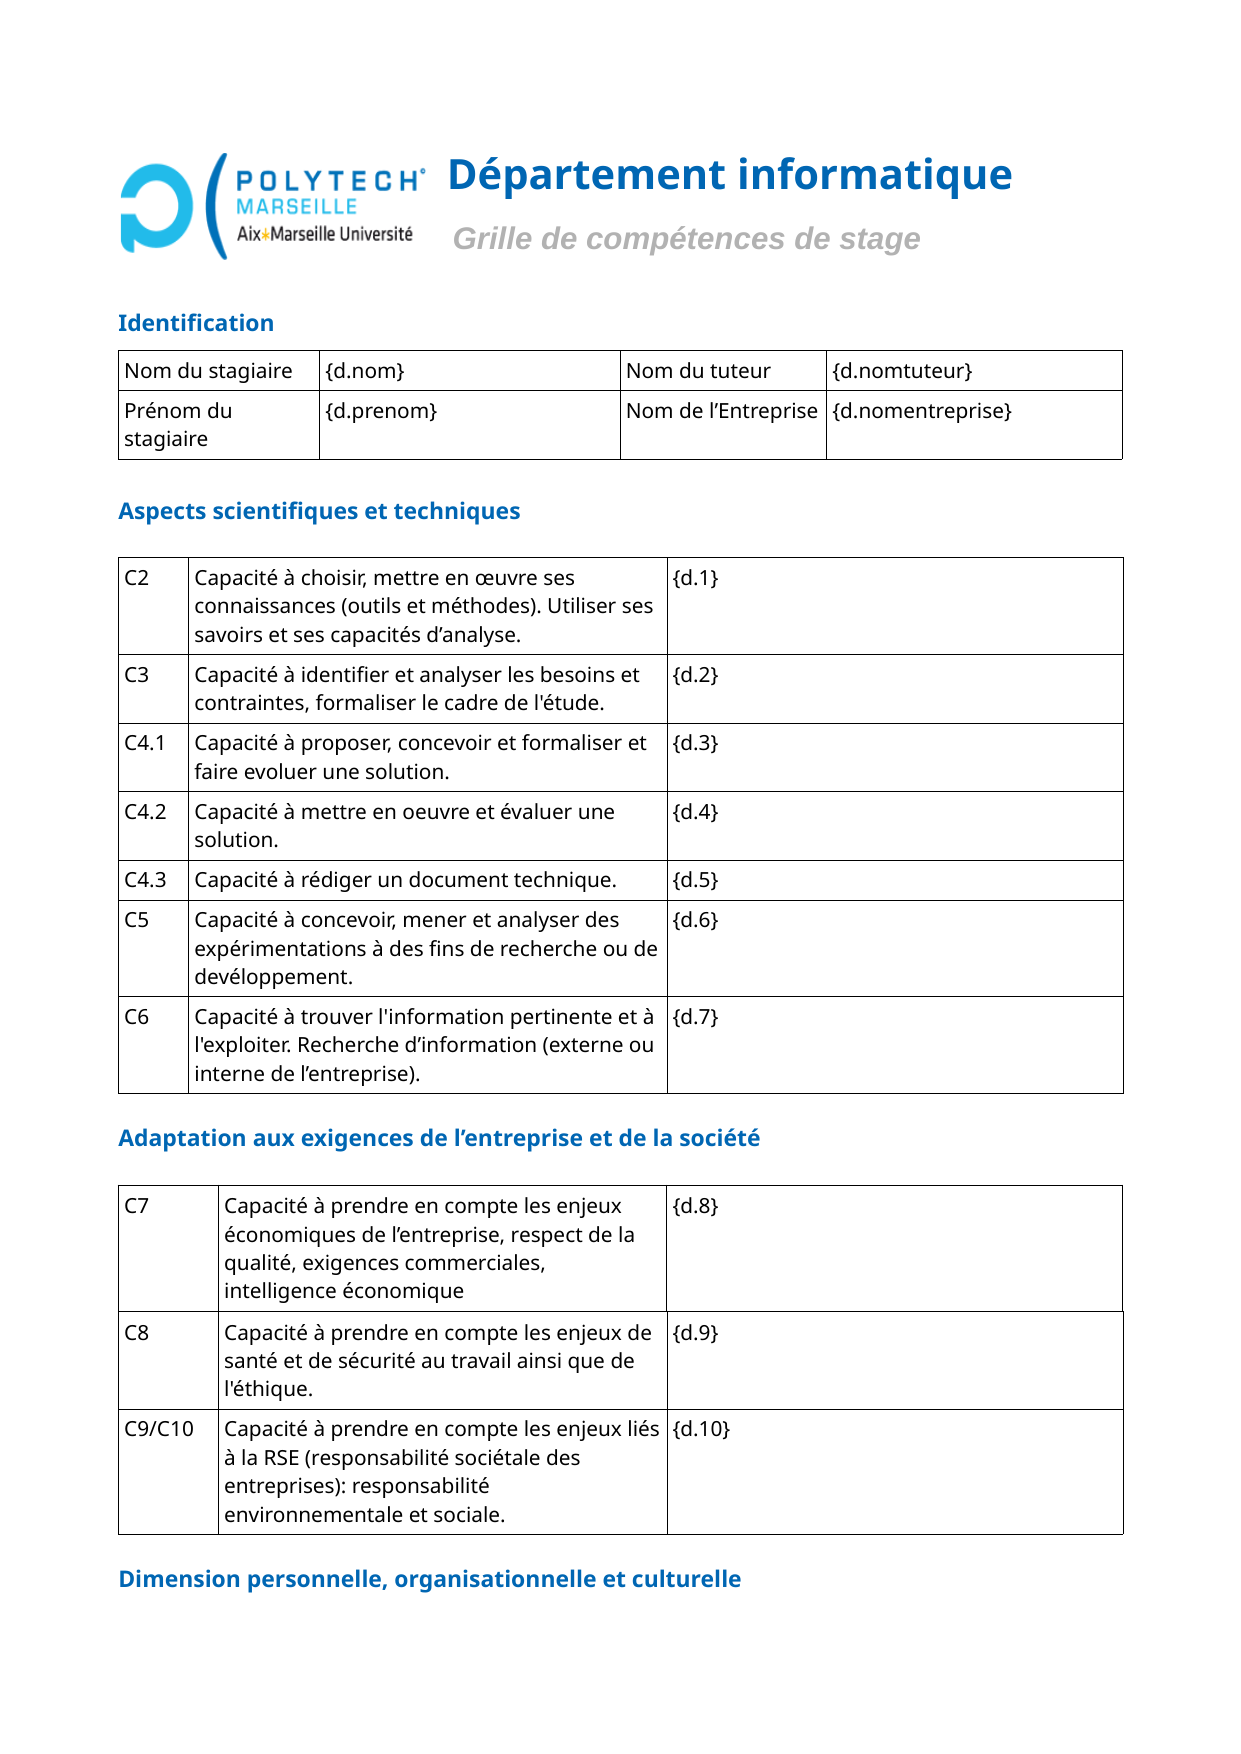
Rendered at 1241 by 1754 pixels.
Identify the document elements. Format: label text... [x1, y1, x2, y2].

table_header Capacité à choisir, mettre en œuvre ses connaissances (outils et méthodes). Utiliser ses savoirs et ses capacités d’analyse. [189, 558, 667, 654]
table_cell C4.3 [119, 861, 188, 899]
table_cell {d.7} [668, 997, 1123, 1093]
text Adaptation aux exigences de l’entreprise et de la société [118, 1122, 1122, 1153]
table_cell Capacité à rédiger un document technique. [189, 861, 667, 899]
table_cell C5 [119, 901, 188, 996]
table_cell {d.10} [668, 1410, 1123, 1534]
table_cell Prénom du stagiaire [119, 391, 319, 459]
table_cell {d.2} [668, 655, 1123, 723]
table_cell Capacité à prendre en compte les enjeux liés à la RSE (responsabilité sociétale des entreprises): responsabilité environnementale et sociale. [219, 1410, 667, 1534]
table_header {d.nomtuteur} [827, 351, 1122, 390]
table_cell Capacité à identifier et analyser les besoins et contraintes, formaliser le cadre de l'étude. [189, 655, 667, 723]
table_header Nom du stagiaire [119, 351, 319, 390]
table_cell {d.nomentreprise} [827, 391, 1122, 459]
table_cell Capacité à proposer, concevoir et formaliser et faire evoluer une solution. [189, 724, 667, 791]
subtitle Identification [118, 307, 1122, 338]
table_cell {d.prenom} [320, 391, 620, 459]
subtitle Grille de compétences de stage [428, 220, 1122, 256]
picture [120, 153, 428, 260]
table_cell C4.1 [119, 724, 188, 791]
table_cell C4.2 [119, 792, 188, 859]
table_header {d.8} [667, 1186, 1122, 1311]
text Aspects scientifiques et techniques [118, 495, 1122, 526]
table_cell Capacité à prendre en compte les enjeux de santé et de sécurité au travail ainsi que de l'éthique. [219, 1312, 667, 1409]
table_cell {d.9} [668, 1312, 1123, 1409]
table_cell C8 [119, 1312, 218, 1409]
table_cell {d.3} [668, 724, 1123, 791]
subtitle Département informatique [118, 145, 1122, 202]
table_header {d.1} [668, 558, 1123, 654]
table_header Capacité à prendre en compte les enjeux économiques de l’entreprise, respect de la qualité, exigences commerciales, intelligence économique [219, 1186, 666, 1311]
table_cell Capacité à trouver l'information pertinente et à l'exploiter. Recherche d’information (externe ou interne de l’entreprise). [189, 997, 667, 1093]
table_header {d.nom} [320, 351, 620, 390]
table_header C7 [119, 1186, 218, 1311]
table_cell Nom de l’Entreprise [621, 391, 826, 459]
table_cell Capacité à mettre en oeuvre et évaluer une solution. [189, 792, 667, 859]
table_cell C3 [119, 655, 188, 723]
table_cell {d.5} [668, 861, 1123, 899]
text Dimension personnelle, organisationnelle et culturelle [118, 1563, 1122, 1594]
table_cell C6 [119, 997, 188, 1093]
table_cell Capacité à concevoir, mener et analyser des expérimentations à des fins de recherche ou de devéloppement. [189, 901, 667, 996]
table_cell {d.6} [668, 901, 1123, 996]
table_cell C9/C10 [119, 1410, 218, 1534]
table_header Nom du tuteur [621, 351, 826, 390]
table_header C2 [119, 558, 188, 654]
table_cell {d.4} [668, 792, 1123, 859]
